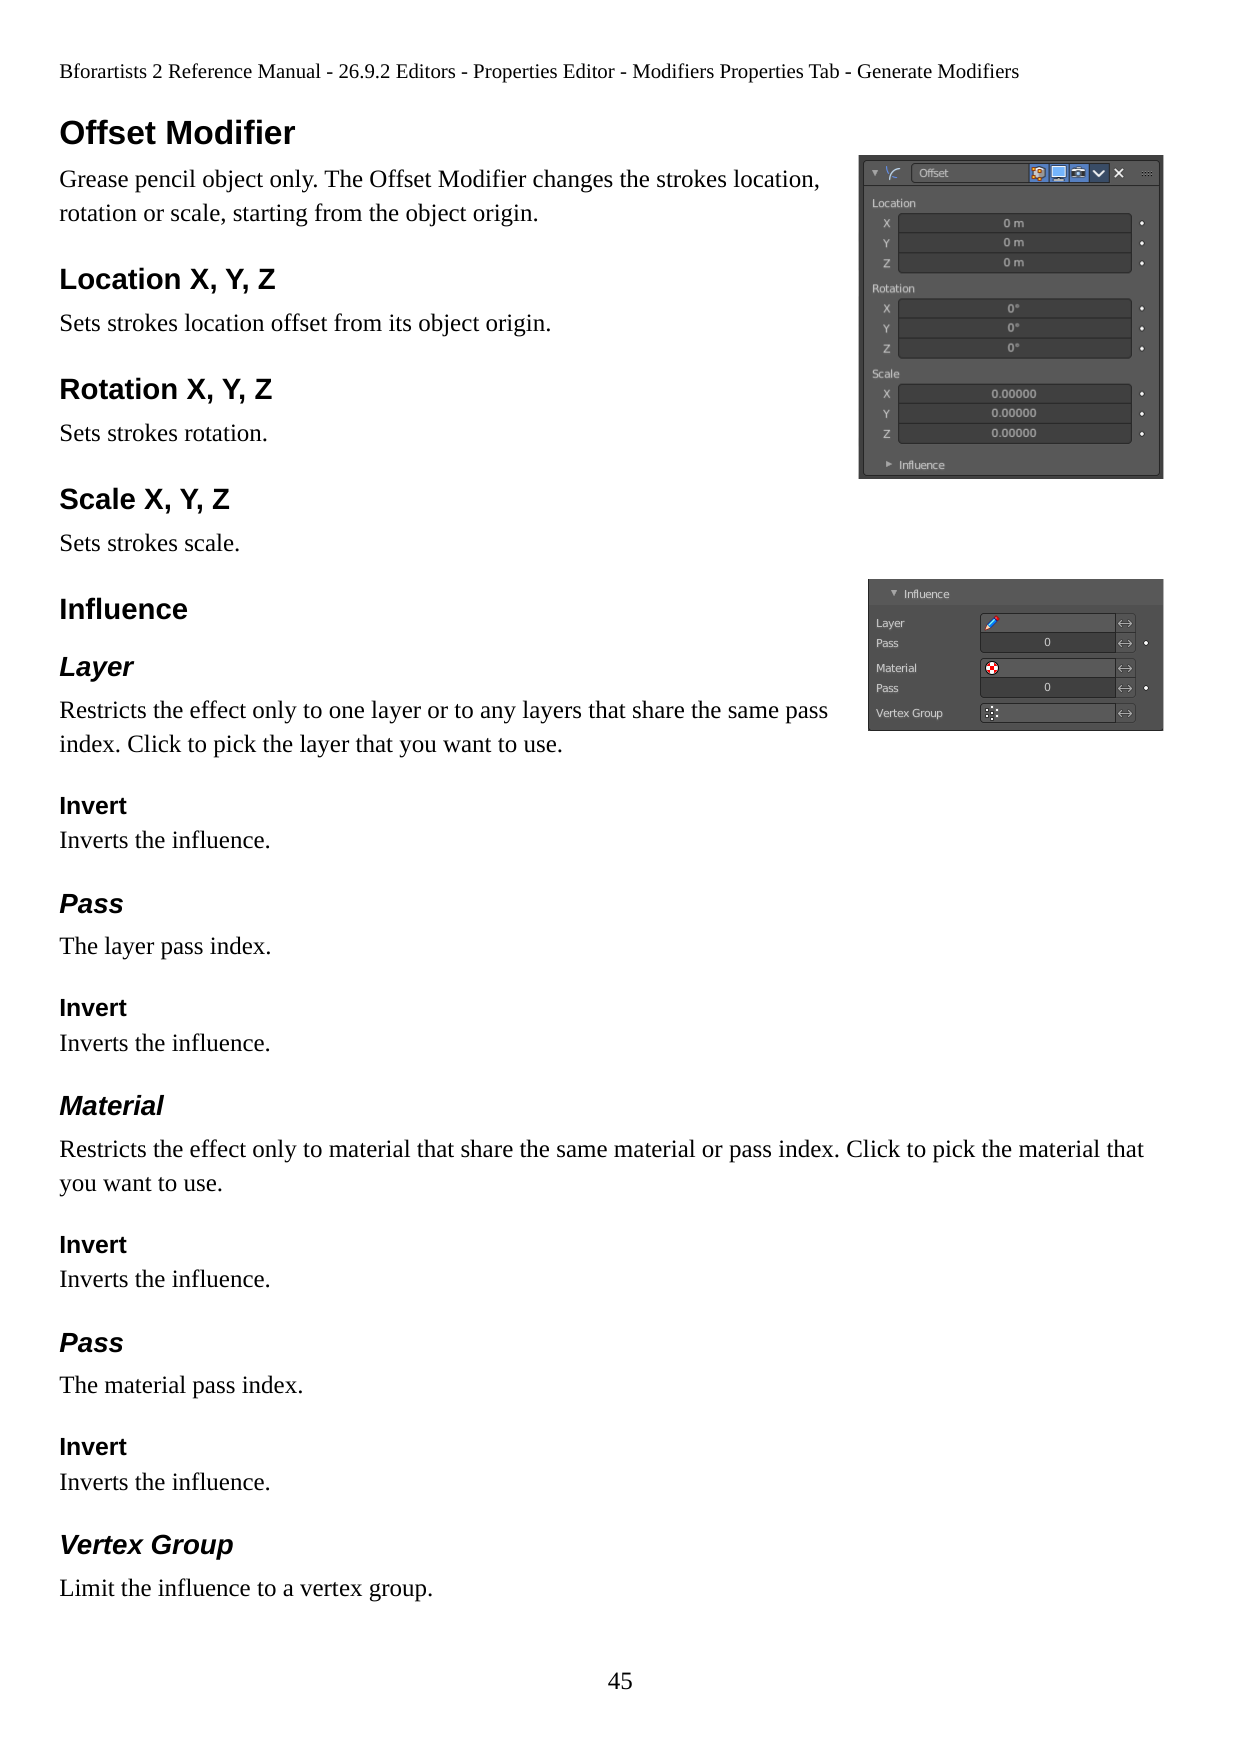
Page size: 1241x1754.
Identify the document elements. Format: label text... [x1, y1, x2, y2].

subtitle Location X, Y, Z [59, 262, 858, 296]
subtitle Rotation X, Y, Z [59, 372, 858, 406]
picture [858, 155, 1164, 479]
text Inverts the influence. [59, 1467, 1181, 1496]
subtitle Pass [59, 887, 1181, 919]
subtitle [1164, 262, 1181, 296]
subtitle Scale X, Y, Z [59, 482, 1181, 515]
subtitle [1164, 592, 1181, 625]
subtitle Invert [59, 1432, 1181, 1461]
subtitle Invert [59, 1230, 1181, 1258]
text Inverts the influence. [59, 1264, 1181, 1293]
subtitle [1164, 372, 1181, 406]
text Inverts the influence. [59, 1028, 1181, 1057]
text Inverts the influence. [59, 826, 1181, 854]
text [1164, 418, 1181, 447]
subtitle Influence [59, 592, 868, 625]
text Restricts the effect only to one layer or to any layers that share the same pass index. Click to pick the layer that you want to use. [59, 695, 1181, 758]
subtitle [1164, 650, 1181, 682]
text The material pass index. [59, 1371, 1181, 1399]
text Restricts the effect only to material that share the same material or pass index. Click to pick the material that you want to use. [59, 1134, 1181, 1197]
text Grease pencil object only. The Offset Modifier changes the strokes location, rotation or scale, starting from the object origin. [59, 164, 858, 227]
text Limit the influence to a vertex group. [59, 1573, 1181, 1602]
text The layer pass index. [59, 931, 1181, 960]
subtitle Offset Modifier [59, 113, 1181, 151]
subtitle Vertex Group [59, 1528, 1181, 1560]
subtitle Pass [59, 1326, 1181, 1358]
picture [868, 579, 1164, 731]
text Sets strokes rotation. [59, 418, 858, 447]
subtitle Layer [59, 650, 868, 682]
text Sets strokes scale. [59, 528, 1181, 557]
subtitle Material [59, 1089, 1181, 1121]
subtitle Invert [59, 993, 1181, 1022]
subtitle Invert [59, 791, 1181, 819]
text Sets strokes location offset from its object origin. [59, 308, 858, 337]
